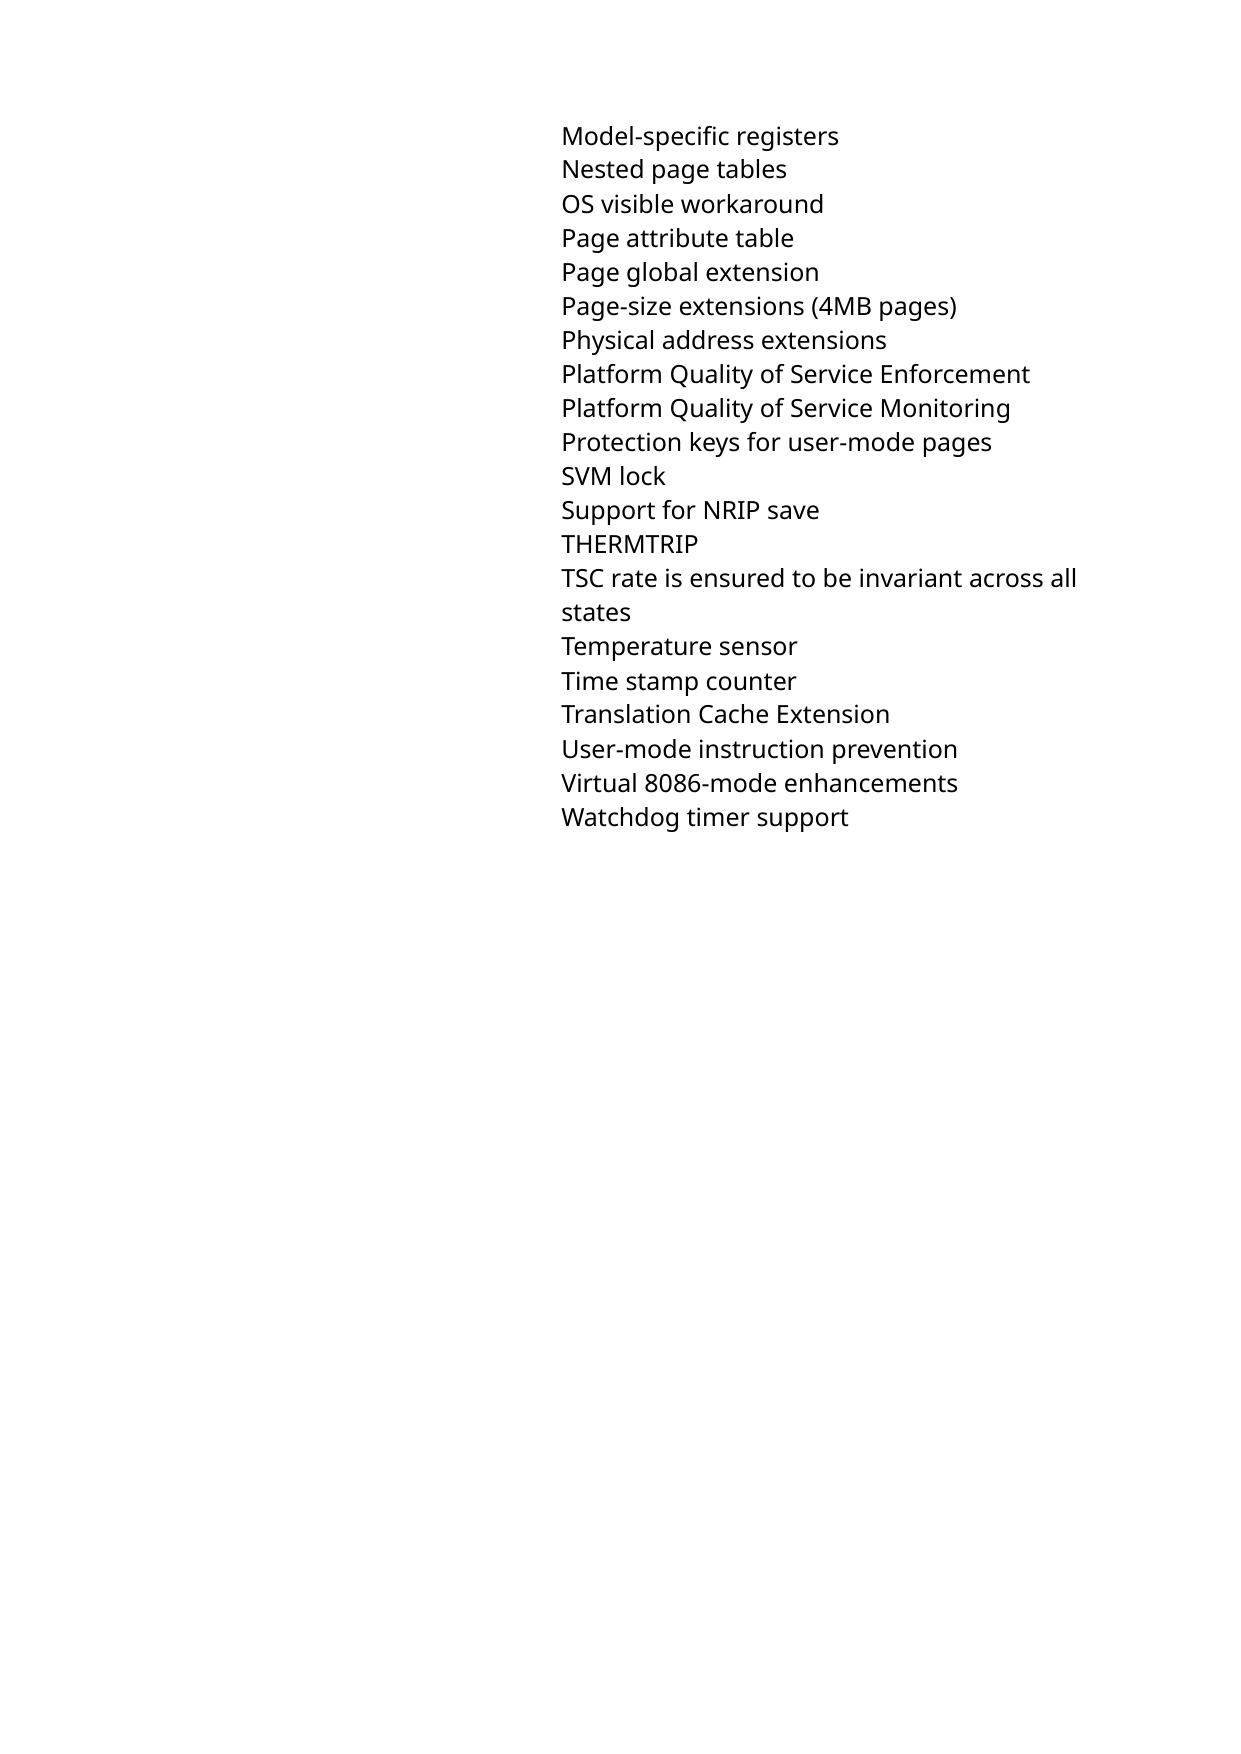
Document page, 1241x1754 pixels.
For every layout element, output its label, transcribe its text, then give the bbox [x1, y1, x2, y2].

table_cell [118, 118, 561, 152]
table_cell Protection keys for user-mode pages [561, 425, 1122, 459]
table_cell Platform Quality of Service Monitoring [561, 391, 1122, 425]
table_cell [118, 425, 561, 459]
table_cell Support for NRIP save [561, 493, 1122, 527]
table_cell OS visible workaround [561, 186, 1122, 220]
table_cell Page-size extensions (4MB pages) [561, 289, 1122, 322]
table_cell [118, 697, 561, 731]
table_cell [118, 629, 561, 663]
table_cell [118, 254, 561, 288]
table_cell [118, 459, 561, 493]
table_cell [118, 323, 561, 357]
table_cell Page attribute table [561, 220, 1122, 254]
table_cell [118, 731, 561, 765]
table_cell Watchdog timer support [561, 799, 1122, 833]
table_cell SVM lock [561, 459, 1122, 493]
table_cell Translation Cache Extension [561, 697, 1122, 731]
table_cell Nested page tables [561, 152, 1122, 186]
table_cell Page global extension [561, 254, 1122, 288]
table_cell Model-specific registers [561, 118, 1122, 152]
table_cell Temperature sensor [561, 629, 1122, 663]
table_cell Virtual 8086-mode enhancements [561, 765, 1122, 799]
table_cell Physical address extensions [561, 323, 1122, 357]
table_cell [118, 799, 561, 833]
table_cell [118, 527, 561, 561]
table_cell [118, 357, 561, 391]
table_cell THERMTRIP [561, 527, 1122, 561]
table_cell [118, 391, 561, 425]
table_cell TSC rate is ensured to be invariant across all states [561, 561, 1122, 629]
table_cell [118, 561, 561, 629]
table_cell [118, 765, 561, 799]
table_cell [118, 220, 561, 254]
table_cell User-mode instruction prevention [561, 731, 1122, 765]
table_cell [118, 152, 561, 186]
table_cell [118, 493, 561, 527]
table_cell Time stamp counter [561, 663, 1122, 697]
table_cell Platform Quality of Service Enforcement [561, 357, 1122, 391]
table_cell [118, 186, 561, 220]
table_cell [118, 289, 561, 322]
table_cell [118, 663, 561, 697]
